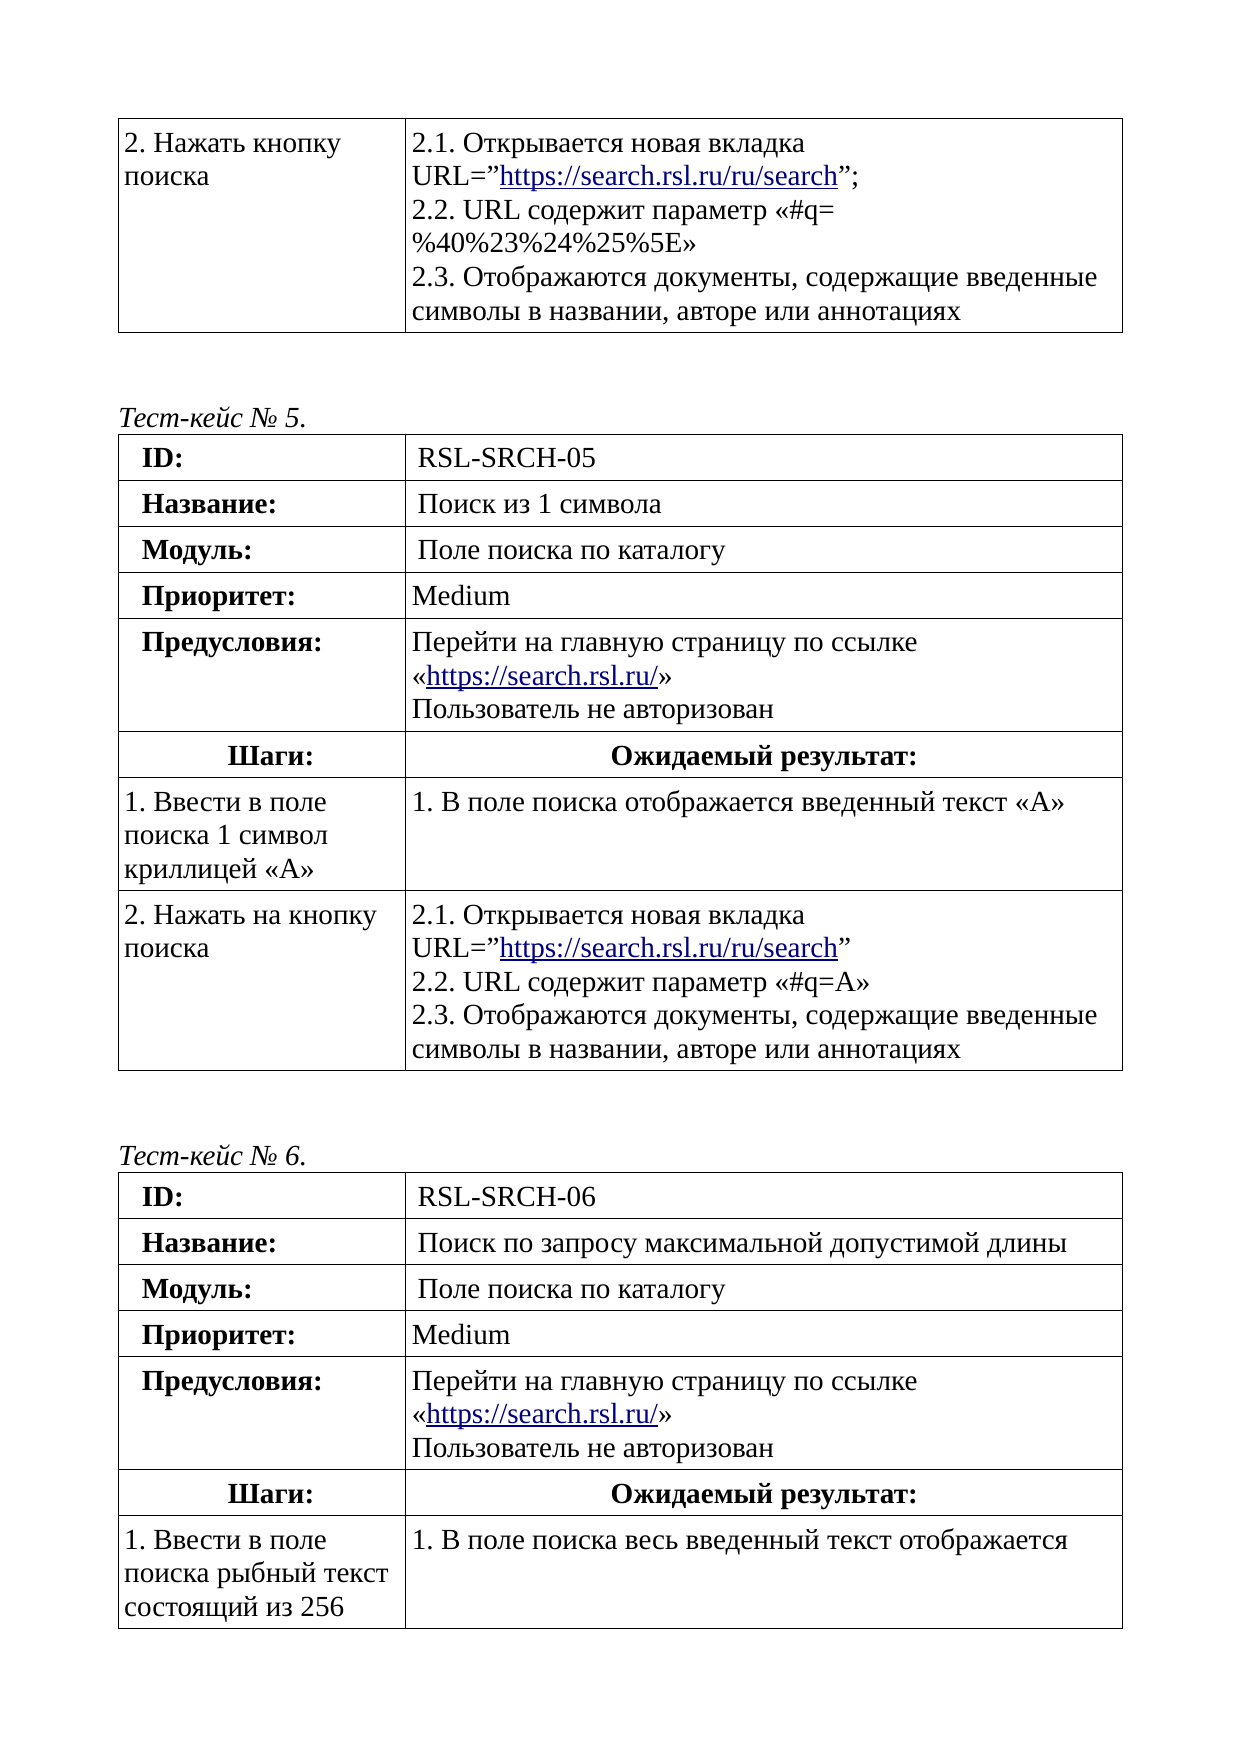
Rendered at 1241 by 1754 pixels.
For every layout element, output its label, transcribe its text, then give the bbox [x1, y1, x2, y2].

table_cell Поиск по запросу максимальной допустимой длины [406, 1219, 1122, 1264]
table_cell Перейти на главную страницу по ссылке «https://search.rsl.ru/» Пользователь не авторизован [406, 619, 1122, 731]
table_cell 2. Нажать кнопку поиска [119, 119, 405, 332]
table_cell 2.1. Открывается новая вкладка URL=”https://search.rsl.ru/ru/search”; 2.2. URL содержит параметр «#q=%40%23%24%25%5E» 2.3. Отображаются документы, содержащие введенные символы в названии, авторе или аннотациях [406, 119, 1122, 332]
table_cell 1. Ввести в поле поиска 1 символ криллицей «А» [119, 778, 405, 890]
table_header RSL-SRCH-05 [406, 435, 1122, 479]
table_cell Приоритет: [119, 573, 405, 618]
table_cell Модуль: [119, 527, 405, 572]
table_cell Название: [119, 481, 405, 526]
table_cell 1. Ввести в поле поиска рыбный текст состоящий из 256 [119, 1516, 405, 1628]
table_cell Поиск из 1 символа [406, 481, 1122, 526]
table_cell Шаги: [119, 1470, 405, 1515]
table_cell Приоритет: [119, 1311, 405, 1356]
table_cell Предусловия: [119, 1357, 405, 1469]
table_cell 1. В поле поиска отображается введенный текст «A» [406, 778, 1122, 890]
table_header ID: [119, 1173, 405, 1218]
table_header ID: [119, 435, 405, 479]
table_cell Medium [406, 573, 1122, 618]
table_cell 2.1. Открывается новая вкладка URL=”https://search.rsl.ru/ru/search” 2.2. URL содержит параметр «#q=А» 2.3. Отображаются документы, содержащие введенные символы в названии, авторе или аннотациях [406, 891, 1122, 1070]
table_cell Ожидаемый результат: [406, 732, 1122, 777]
table_cell Шаги: [119, 732, 405, 777]
table_cell Предусловия: [119, 619, 405, 731]
text Тест-кейс № 6. [118, 1138, 1122, 1172]
table_cell 2. Нажать на кнопку поиска [119, 891, 405, 1070]
table_header RSL-SRCH-06 [406, 1173, 1122, 1218]
table_cell Поле поиска по каталогу [406, 1265, 1122, 1310]
table_cell Поле поиска по каталогу [406, 527, 1122, 572]
table_cell Medium [406, 1311, 1122, 1356]
text Тест-кейс № 5. [118, 400, 1122, 433]
table_cell 1. В поле поиска весь введенный текст отображается [406, 1516, 1122, 1628]
table_cell Ожидаемый результат: [406, 1470, 1122, 1515]
table_cell Перейти на главную страницу по ссылке «https://search.rsl.ru/» Пользователь не авторизован [406, 1357, 1122, 1469]
table_cell Модуль: [119, 1265, 405, 1310]
table_cell Название: [119, 1219, 405, 1264]
